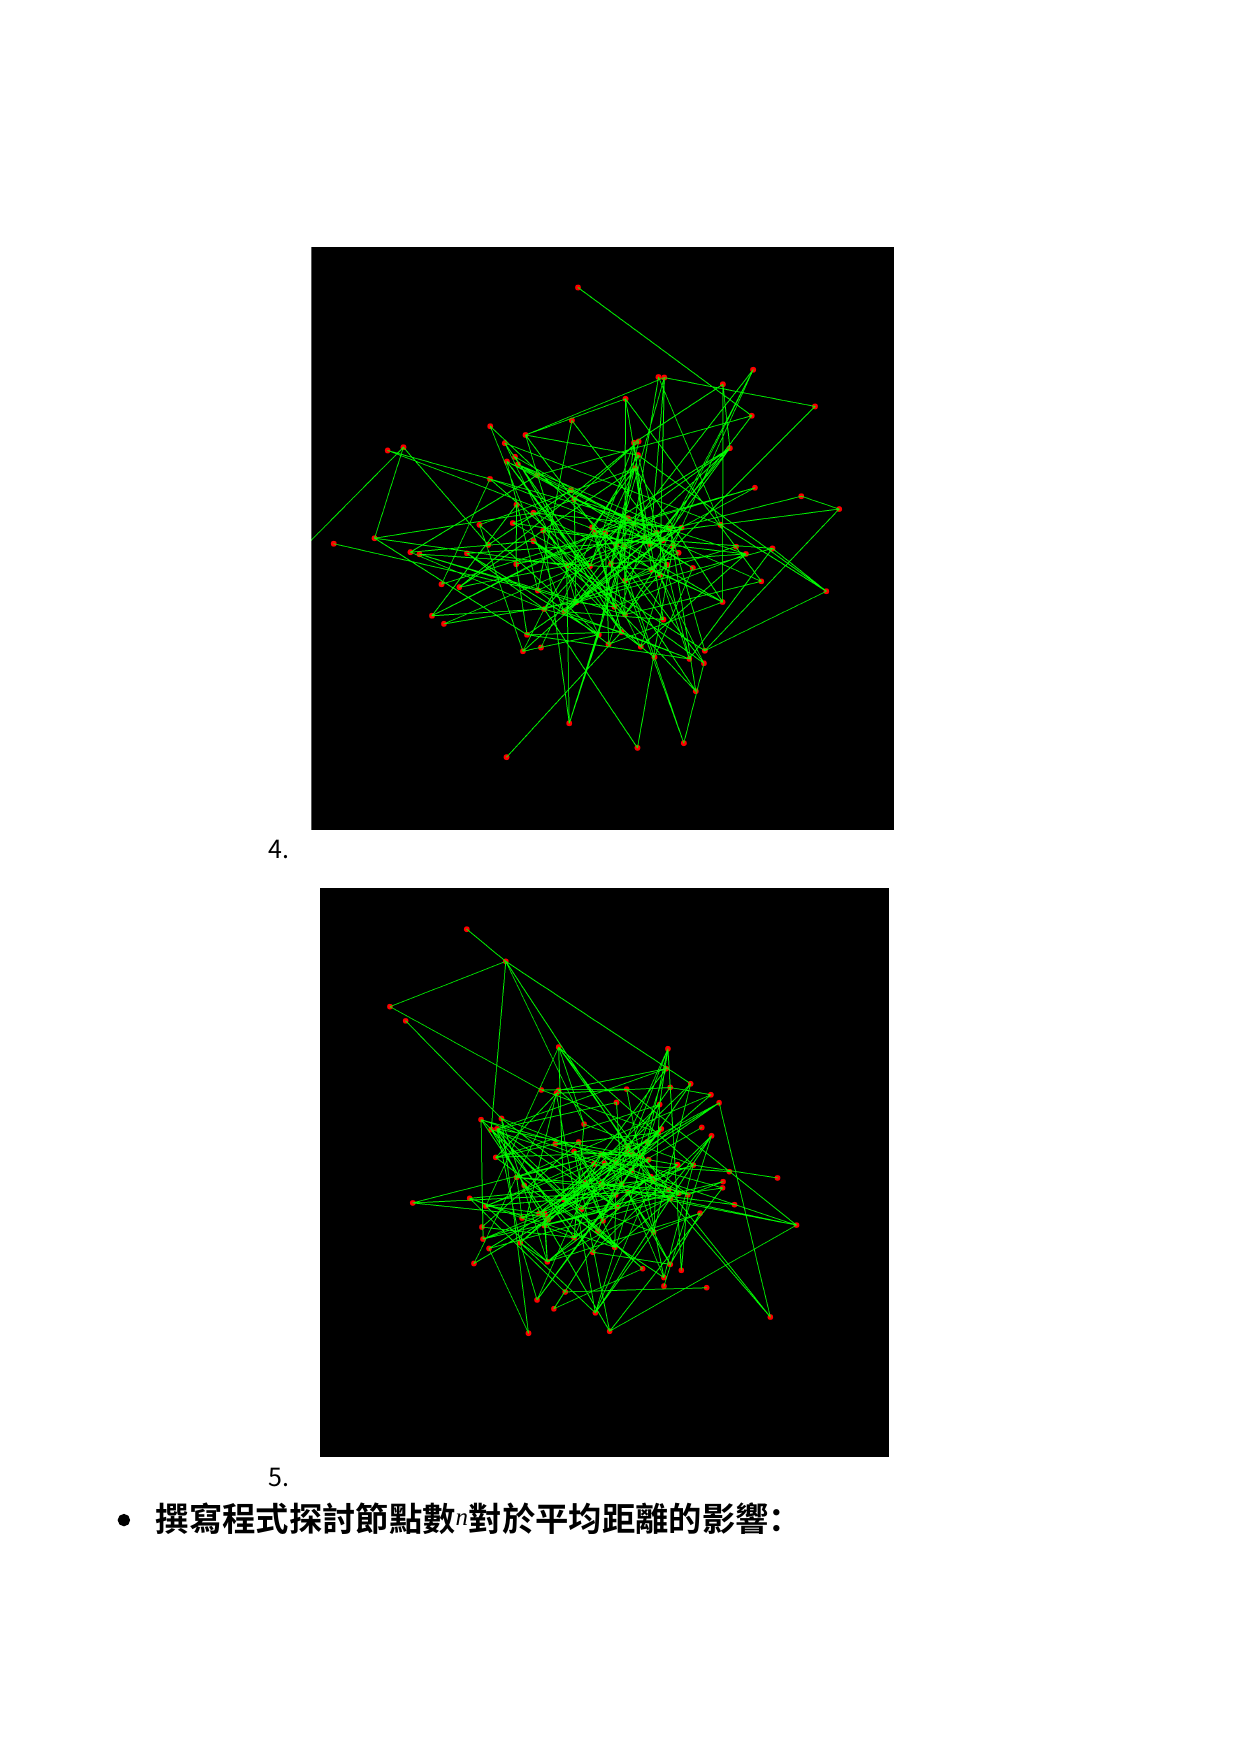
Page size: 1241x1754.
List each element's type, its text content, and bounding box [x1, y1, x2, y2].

picture [320, 888, 889, 1457]
picture [311, 247, 894, 830]
list 撰寫程式探討節點數對於平均距離的影響： [118, 1493, 1122, 1541]
